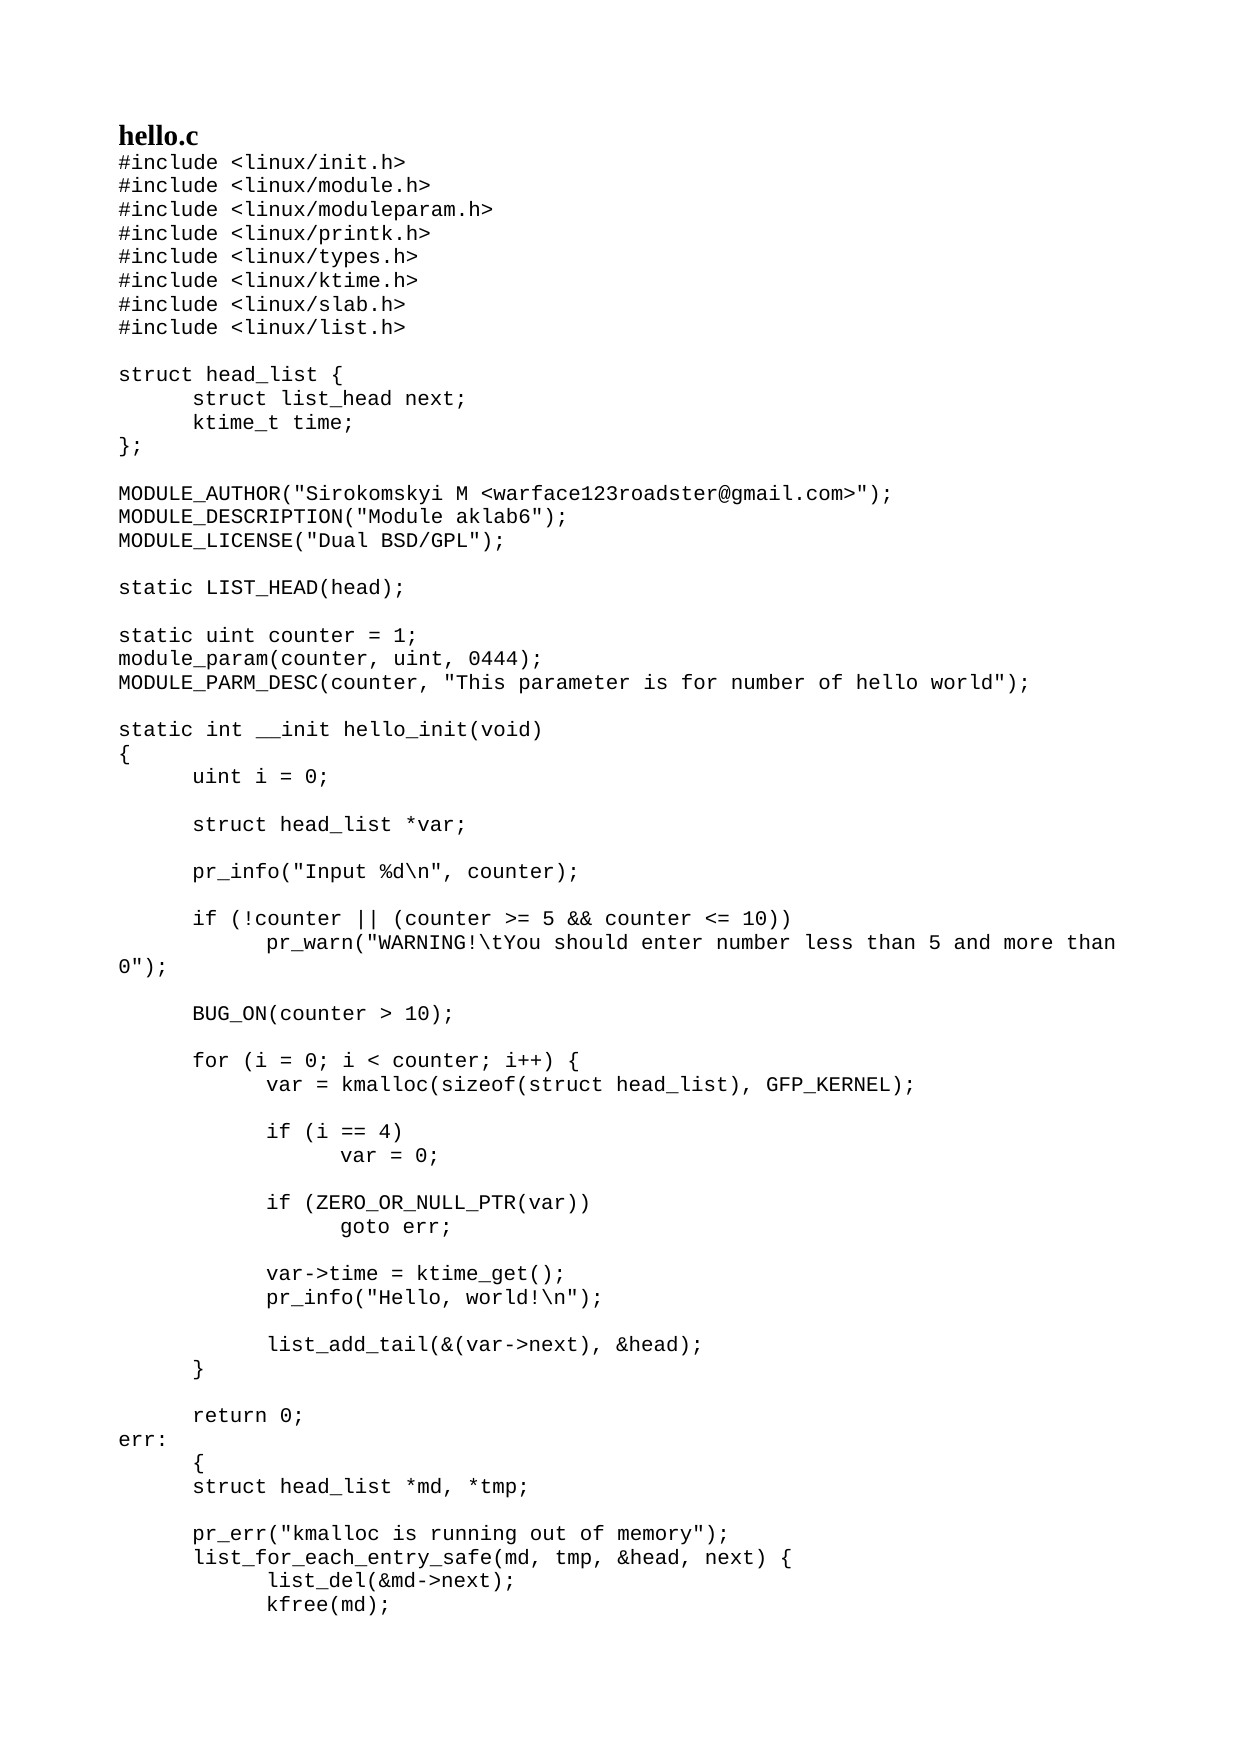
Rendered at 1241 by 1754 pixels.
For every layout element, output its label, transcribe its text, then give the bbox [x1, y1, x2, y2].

text uint i = 0; [118, 766, 1122, 790]
text struct head_list *var; [118, 814, 1122, 837]
text var = 0; [118, 1145, 1122, 1168]
text list_del(&md->next); [118, 1570, 1122, 1594]
text { [118, 1452, 1122, 1476]
text #include <linux/types.h> [118, 246, 1122, 270]
text goto err; [118, 1216, 1122, 1239]
text struct head_list *md, *tmp; [118, 1476, 1122, 1499]
text return 0; [118, 1405, 1122, 1428]
text { [118, 743, 1122, 766]
text for (i = 0; i < counter; i++) { [118, 1050, 1122, 1074]
text if (!counter || (counter >= 5 && counter <= 10)) [118, 908, 1122, 932]
text MODULE_DESCRIPTION("Module aklab6"); [118, 506, 1122, 530]
text #include <linux/module.h> [118, 175, 1122, 199]
text static uint counter = 1; [118, 624, 1122, 648]
text list_add_tail(&(var->next), &head); [118, 1334, 1122, 1358]
text #include <linux/init.h> [118, 152, 1122, 175]
text MODULE_LICENSE("Dual BSD/GPL"); [118, 530, 1122, 554]
text if (ZERO_OR_NULL_PTR(var)) [118, 1192, 1122, 1216]
text var->time = ktime_get(); [118, 1263, 1122, 1287]
text #include <linux/moduleparam.h> [118, 199, 1122, 223]
text #include <linux/ktime.h> [118, 270, 1122, 293]
text #include <linux/list.h> [118, 317, 1122, 341]
text #include <linux/slab.h> [118, 293, 1122, 317]
text BUG_ON(counter > 10); [118, 1003, 1122, 1027]
text static int __init hello_init(void) [118, 719, 1122, 743]
text module_param(counter, uint, 0444); [118, 648, 1122, 672]
text #include <linux/printk.h> [118, 223, 1122, 246]
text ktime_t time; [118, 412, 1122, 435]
text err: [118, 1428, 1122, 1452]
text var = kmalloc(sizeof(struct head_list), GFP_KERNEL); [118, 1074, 1122, 1097]
text pr_err("kmalloc is running out of memory"); [118, 1523, 1122, 1547]
text list_for_each_entry_safe(md, tmp, &head, next) { [118, 1547, 1122, 1570]
text pr_info("Hello, world!\n"); [118, 1287, 1122, 1310]
text struct head_list { [118, 364, 1122, 388]
text }; [118, 435, 1122, 459]
text } [118, 1358, 1122, 1381]
text hello.c [118, 118, 1122, 152]
text MODULE_AUTHOR("Sirokomskyi M <warface123roadster@gmail.com>"); [118, 483, 1122, 506]
text struct list_head next; [118, 388, 1122, 412]
text if (i == 4) [118, 1121, 1122, 1145]
text kfree(md); [118, 1594, 1122, 1618]
text pr_warn("WARNING!\tYou should enter number less than 5 and more than 0"); [118, 932, 1122, 979]
text MODULE_PARM_DESC(counter, "This parameter is for number of hello world"); [118, 672, 1122, 696]
text static LIST_HEAD(head); [118, 577, 1122, 601]
text pr_info("Input %d\n", counter); [118, 861, 1122, 885]
